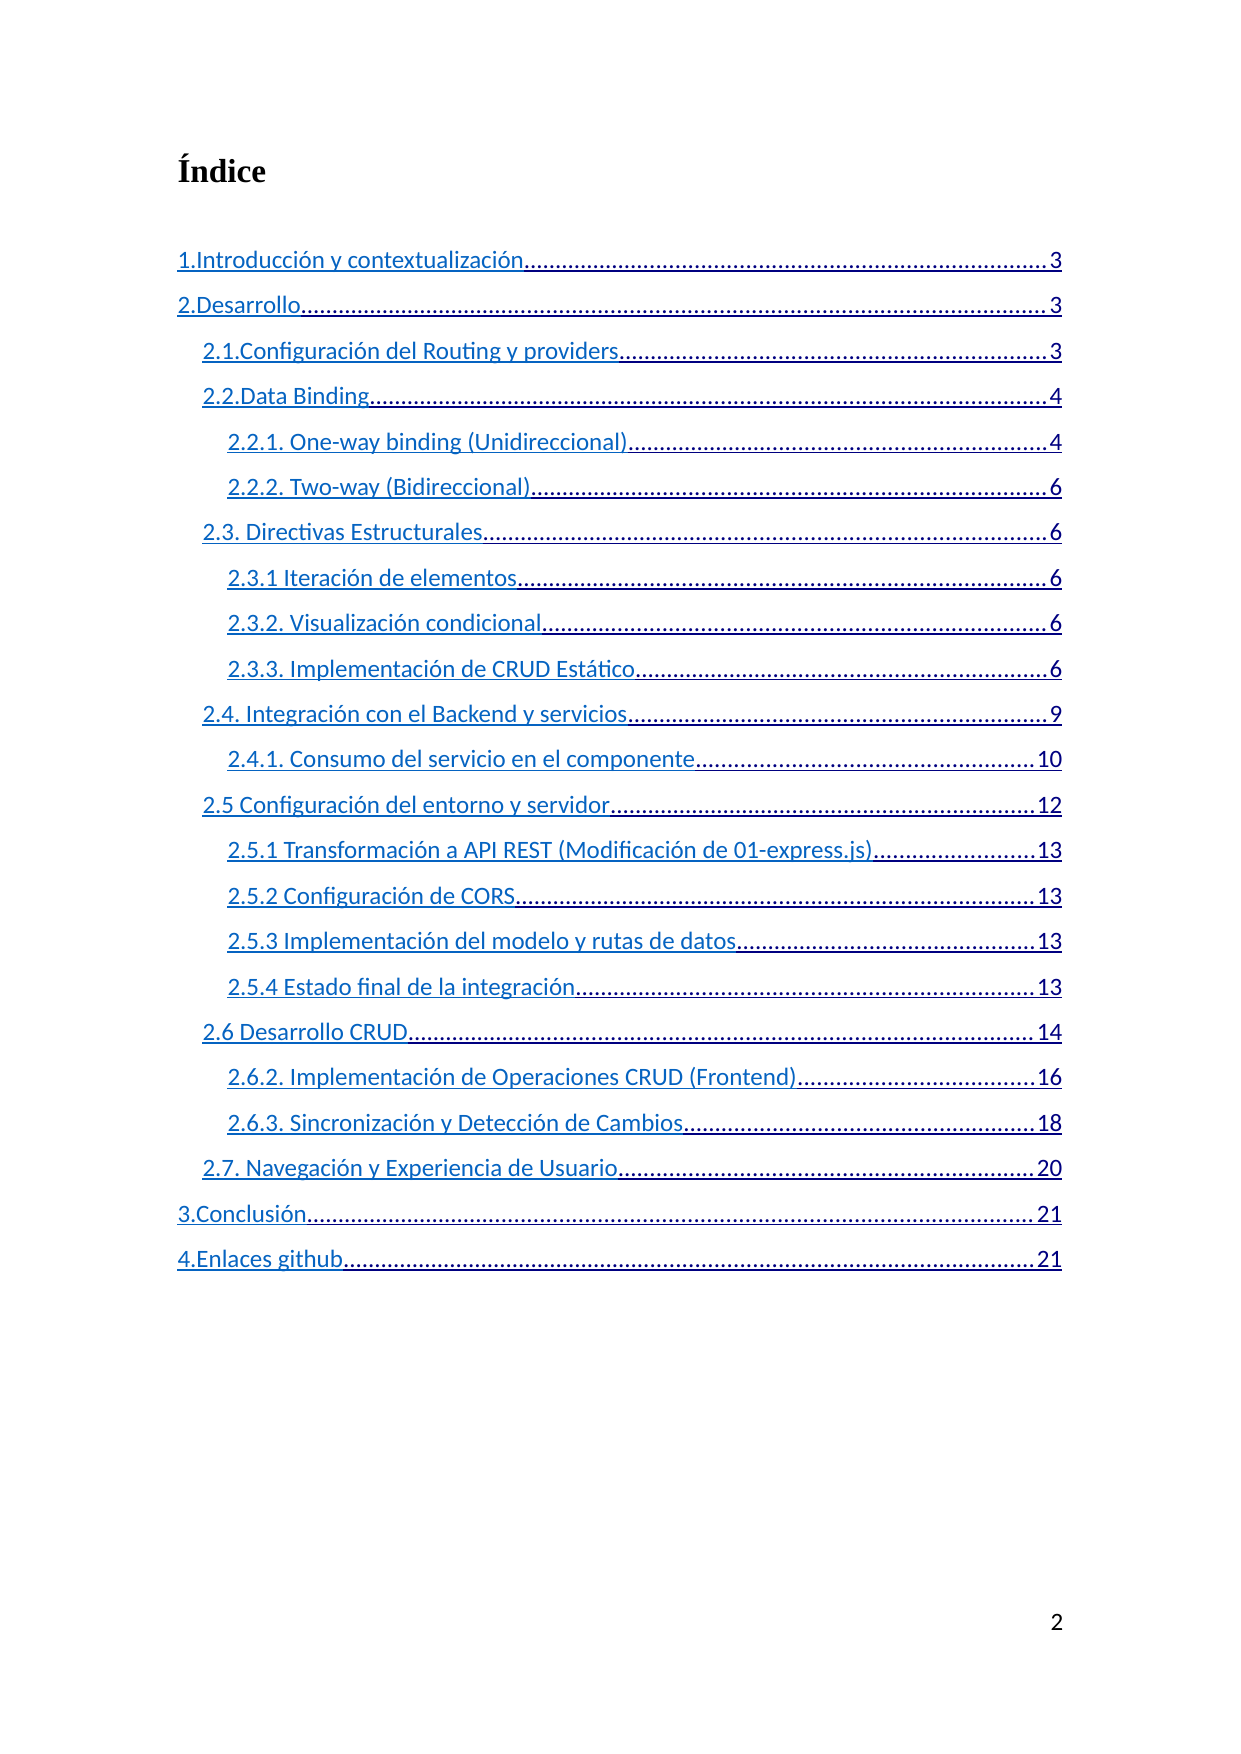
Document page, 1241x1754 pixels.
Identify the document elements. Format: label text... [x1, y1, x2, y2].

text 2.5.3 Implementación del modelo y rutas de datos 13 [227, 925, 1063, 956]
text 3.Conclusión 21 [177, 1198, 1063, 1228]
text 4.Enlaces github 21 [177, 1243, 1063, 1274]
text 2.5.4 Estado final de la integración 13 [227, 971, 1063, 1001]
text 2.4. Integración con el Backend y servicios 9 [202, 698, 1063, 729]
text 2.3. Directivas Estructurales 6 [202, 516, 1063, 547]
text 2.6.3. Sincronización y Detección de Cambios 18 [227, 1107, 1063, 1137]
text 2.2.Data Binding 4 [202, 380, 1063, 411]
text 2.5.1 Transformación a API REST (Modificación de 01-express.js) 13 [227, 834, 1063, 865]
text 2.5.2 Configuración de CORS 13 [227, 880, 1063, 910]
text 2.5 Configuración del entorno y servidor 12 [202, 789, 1063, 819]
text 2.3.3. Implementación de CRUD Estático 6 [227, 653, 1063, 683]
text 2.6 Desarrollo CRUD 14 [202, 1016, 1063, 1047]
text 2.7. Navegación y Experiencia de Usuario 20 [202, 1152, 1063, 1183]
text 2.3.2. Visualización condicional 6 [227, 607, 1063, 638]
text Índice [177, 152, 1063, 190]
text 2.2.2. Two-way (Bidireccional) 6 [227, 471, 1063, 502]
text 2.1.Configuración del Routing y providers 3 [202, 335, 1063, 365]
text 2.6.2. Implementación de Operaciones CRUD (Frontend) 16 [227, 1061, 1063, 1092]
text 2.2.1. One-way binding (Unidireccional) 4 [227, 426, 1063, 456]
text 2.4.1. Consumo del servicio en el componente 10 [227, 743, 1063, 774]
text 1.Introducción y contextualización 3 [177, 244, 1063, 274]
text 2.3.1 Iteración de elementos 6 [227, 562, 1063, 592]
text 2.Desarrollo 3 [177, 289, 1063, 320]
